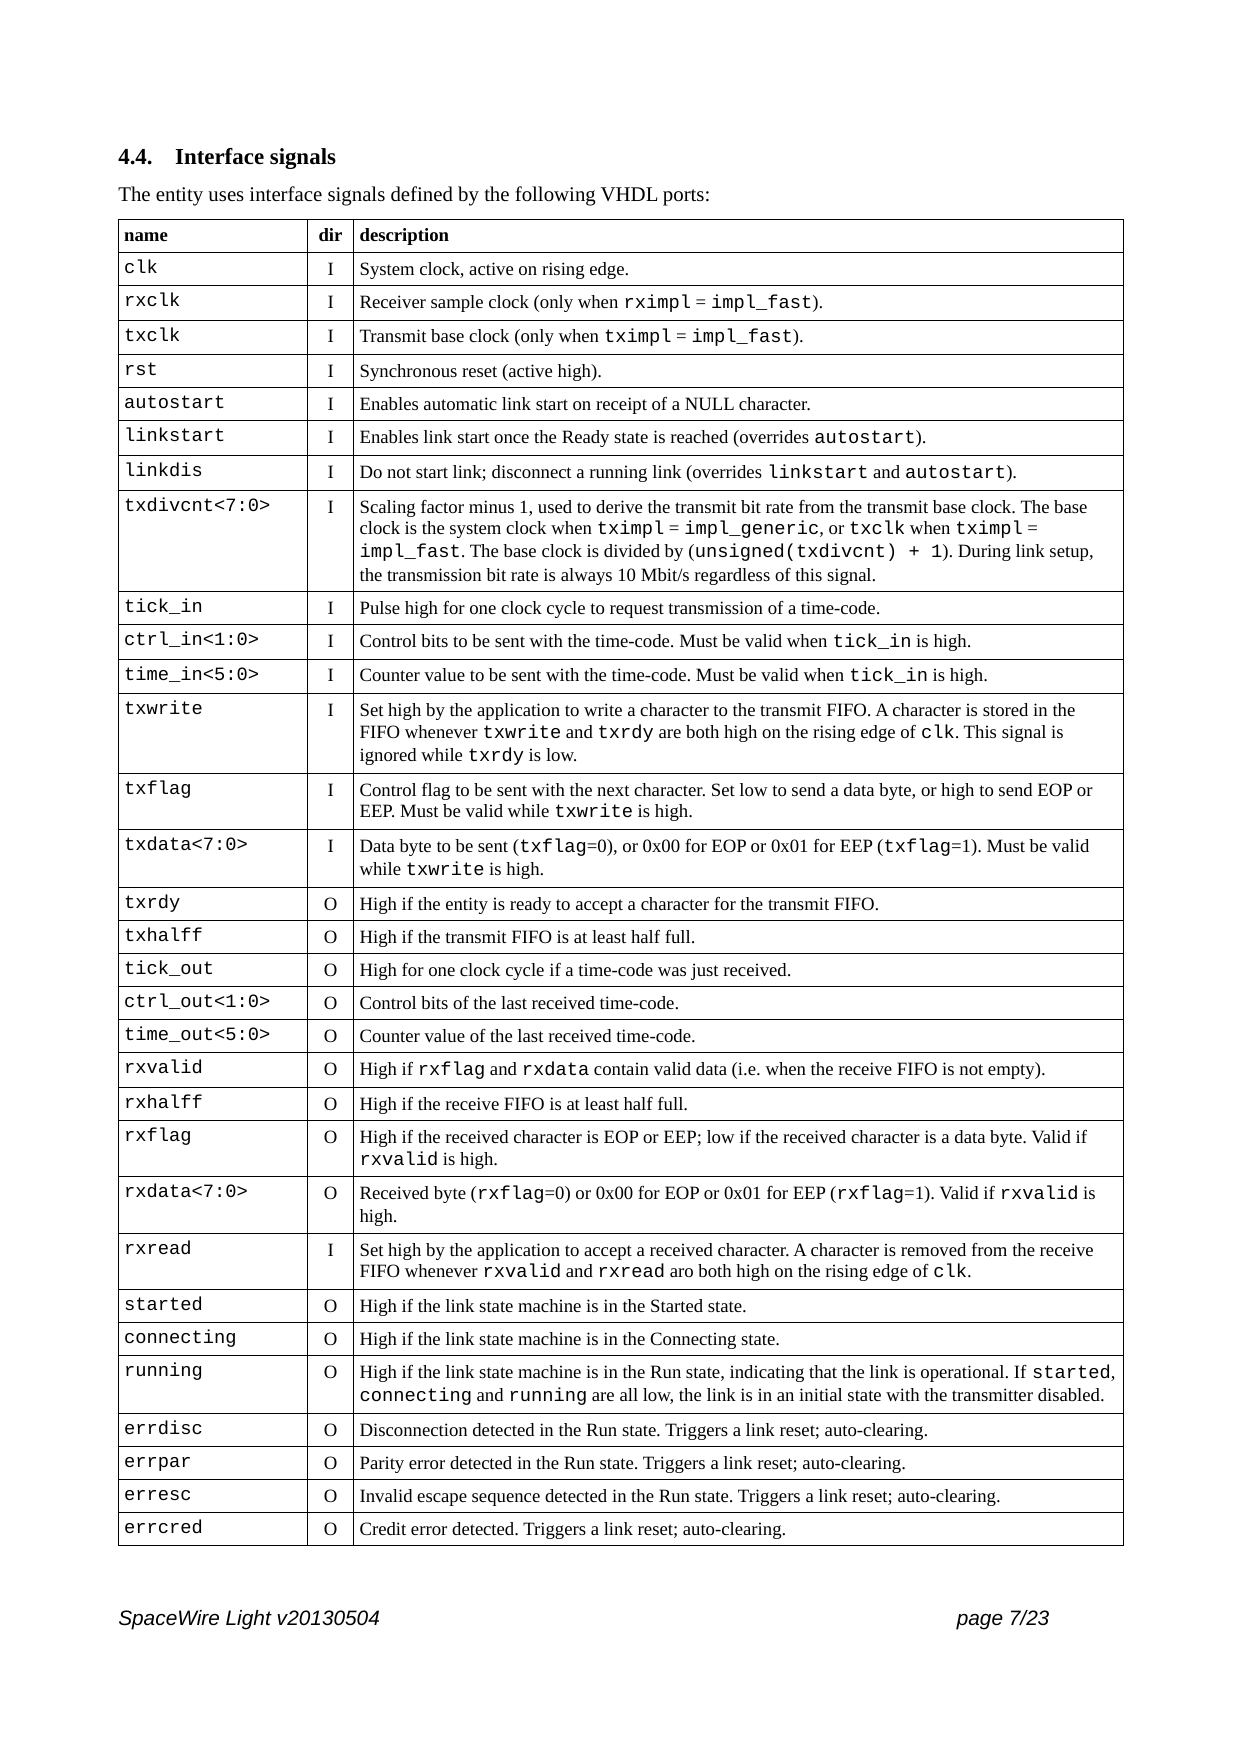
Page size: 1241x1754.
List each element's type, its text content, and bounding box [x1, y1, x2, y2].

table_cell time_out<5:0> [119, 1020, 307, 1052]
table_cell rst [119, 355, 307, 387]
table_cell O [308, 1323, 353, 1355]
table_cell O [308, 1121, 353, 1176]
table_cell O [308, 1513, 353, 1545]
table_cell ctrl_out<1:0> [119, 987, 307, 1019]
table_cell clk [119, 253, 307, 285]
table_cell Credit error detected. Triggers a link reset; auto-clearing. [354, 1513, 1123, 1545]
table_cell I [308, 660, 353, 693]
table_cell High for one clock cycle if a time-code was just received. [354, 954, 1123, 986]
table_cell txrdy [119, 888, 307, 920]
table_cell time_in<5:0> [119, 660, 307, 693]
table_cell Received byte (rxflag=0) or 0x00 for EOP or 0x01 for EEP (rxflag=1). Valid if rxvalid is high. [354, 1177, 1123, 1233]
table_cell Invalid escape sequence detected in the Run state. Triggers a link reset; auto-clearing. [354, 1480, 1123, 1512]
table_cell linkdis [119, 456, 307, 490]
table_cell linkstart [119, 421, 307, 455]
table_cell txflag [119, 774, 307, 829]
table_cell Data byte to be sent (txflag=0), or 0x00 for EOP or 0x01 for EEP (txflag=1). Must be valid while txwrite is high. [354, 830, 1123, 887]
table_cell System clock, active on rising edge. [354, 253, 1123, 285]
table_cell Synchronous reset (active high). [354, 355, 1123, 387]
table_cell O [308, 1414, 353, 1446]
table_cell Pulse high for one clock cycle to request transmission of a time-code. [354, 592, 1123, 624]
table_cell Transmit base clock (only when tximpl = impl_fast). [354, 321, 1123, 354]
table_cell started [119, 1290, 307, 1322]
table_cell Parity error detected in the Run state. Triggers a link reset; auto-clearing. [354, 1447, 1123, 1479]
table_cell rxhalff [119, 1088, 307, 1120]
table_cell I [308, 286, 353, 319]
table_header description [354, 220, 1123, 252]
table_cell ctrl_in<1:0> [119, 625, 307, 658]
table_cell I [308, 421, 353, 455]
table_cell High if rxflag and rxdata contain valid data (i.e. when the receive FIFO is not empty). [354, 1053, 1123, 1087]
table_cell tick_out [119, 954, 307, 986]
table_cell Set high by the application to write a character to the transmit FIFO. A character is stored in the FIFO whenever txwrite and txrdy are both high on the rising edge of clk. This signal is ignored while txrdy is low. [354, 694, 1123, 773]
table_cell txhalff [119, 921, 307, 953]
table_cell errdisc [119, 1414, 307, 1446]
table_cell High if the entity is ready to accept a character for the transmit FIFO. [354, 888, 1123, 920]
table_cell Control bits of the last received time-code. [354, 987, 1123, 1019]
table_cell O [308, 987, 353, 1019]
table_cell I [308, 830, 353, 887]
table_cell High if the link state machine is in the Started state. [354, 1290, 1123, 1322]
table_cell Receiver sample clock (only when rximpl = impl_fast). [354, 286, 1123, 319]
subtitle Interface signals [118, 143, 1122, 169]
table_cell txclk [119, 321, 307, 354]
table_cell rxclk [119, 286, 307, 319]
table_cell I [308, 694, 353, 773]
table_cell I [308, 491, 353, 591]
table_cell autostart [119, 388, 307, 420]
table_cell rxdata<7:0> [119, 1177, 307, 1233]
table_cell I [308, 592, 353, 624]
table_cell High if the transmit FIFO is at least half full. [354, 921, 1123, 953]
table_cell I [308, 355, 353, 387]
table_cell Enables link start once the Ready state is reached (overrides autostart). [354, 421, 1123, 455]
table_cell rxflag [119, 1121, 307, 1176]
text The entity uses interface signals defined by the following VHDL ports: [118, 182, 1122, 206]
table_cell O [308, 1177, 353, 1233]
table_cell O [308, 1480, 353, 1512]
table_cell O [308, 1020, 353, 1052]
table_cell O [308, 1088, 353, 1120]
table_cell connecting [119, 1323, 307, 1355]
table_cell Disconnection detected in the Run state. Triggers a link reset; auto-clearing. [354, 1414, 1123, 1446]
table_cell I [308, 321, 353, 354]
table_cell High if the link state machine is in the Run state, indicating that the link is operational. If started, connecting and running are all low, the link is in an initial state with the transmitter disabled. [354, 1356, 1123, 1413]
table_cell High if the link state machine is in the Connecting state. [354, 1323, 1123, 1355]
table_cell O [308, 1447, 353, 1479]
table_cell I [308, 1234, 353, 1289]
table_cell rxread [119, 1234, 307, 1289]
table_cell Counter value of the last received time-code. [354, 1020, 1123, 1052]
table_cell O [308, 1053, 353, 1087]
table_cell O [308, 1290, 353, 1322]
table_cell rxvalid [119, 1053, 307, 1087]
table_cell I [308, 388, 353, 420]
table_cell Enables automatic link start on receipt of a NULL character. [354, 388, 1123, 420]
table_cell errcred [119, 1513, 307, 1545]
table_cell Control flag to be sent with the next character. Set low to send a data byte, or high to send EOP or EEP. Must be valid while txwrite is high. [354, 774, 1123, 829]
table_cell Counter value to be sent with the time-code. Must be valid when tick_in is high. [354, 660, 1123, 693]
table_header name [119, 220, 307, 252]
table_cell O [308, 888, 353, 920]
table_cell I [308, 456, 353, 490]
table_cell txdata<7:0> [119, 830, 307, 887]
table_cell O [308, 921, 353, 953]
table_cell errpar [119, 1447, 307, 1479]
table_cell running [119, 1356, 307, 1413]
table_cell tick_in [119, 592, 307, 624]
table_cell I [308, 774, 353, 829]
table_cell txdivcnt<7:0> [119, 491, 307, 591]
table_cell I [308, 625, 353, 658]
table_header dir [308, 220, 353, 252]
table_cell O [308, 1356, 353, 1413]
table_cell High if the receive FIFO is at least half full. [354, 1088, 1123, 1120]
table_cell erresc [119, 1480, 307, 1512]
table_cell Set high by the application to accept a received character. A character is removed from the receive FIFO whenever rxvalid and rxread aro both high on the rising edge of clk. [354, 1234, 1123, 1289]
table_cell I [308, 253, 353, 285]
table_cell O [308, 954, 353, 986]
table_cell Do not start link; disconnect a running link (overrides linkstart and autostart). [354, 456, 1123, 490]
table_cell txwrite [119, 694, 307, 773]
table_cell Control bits to be sent with the time-code. Must be valid when tick_in is high. [354, 625, 1123, 658]
table_cell Scaling factor minus 1, used to derive the transmit bit rate from the transmit base clock. The base clock is the system clock when tximpl = impl_generic, or txclk when tximpl = impl_fast. The base clock is divided by (unsigned(txdivcnt) + 1). During link setup, the transmission bit rate is always 10 Mbit/s regardless of this signal. [354, 491, 1123, 591]
table_cell High if the received character is EOP or EEP; low if the received character is a data byte. Valid if rxvalid is high. [354, 1121, 1123, 1176]
